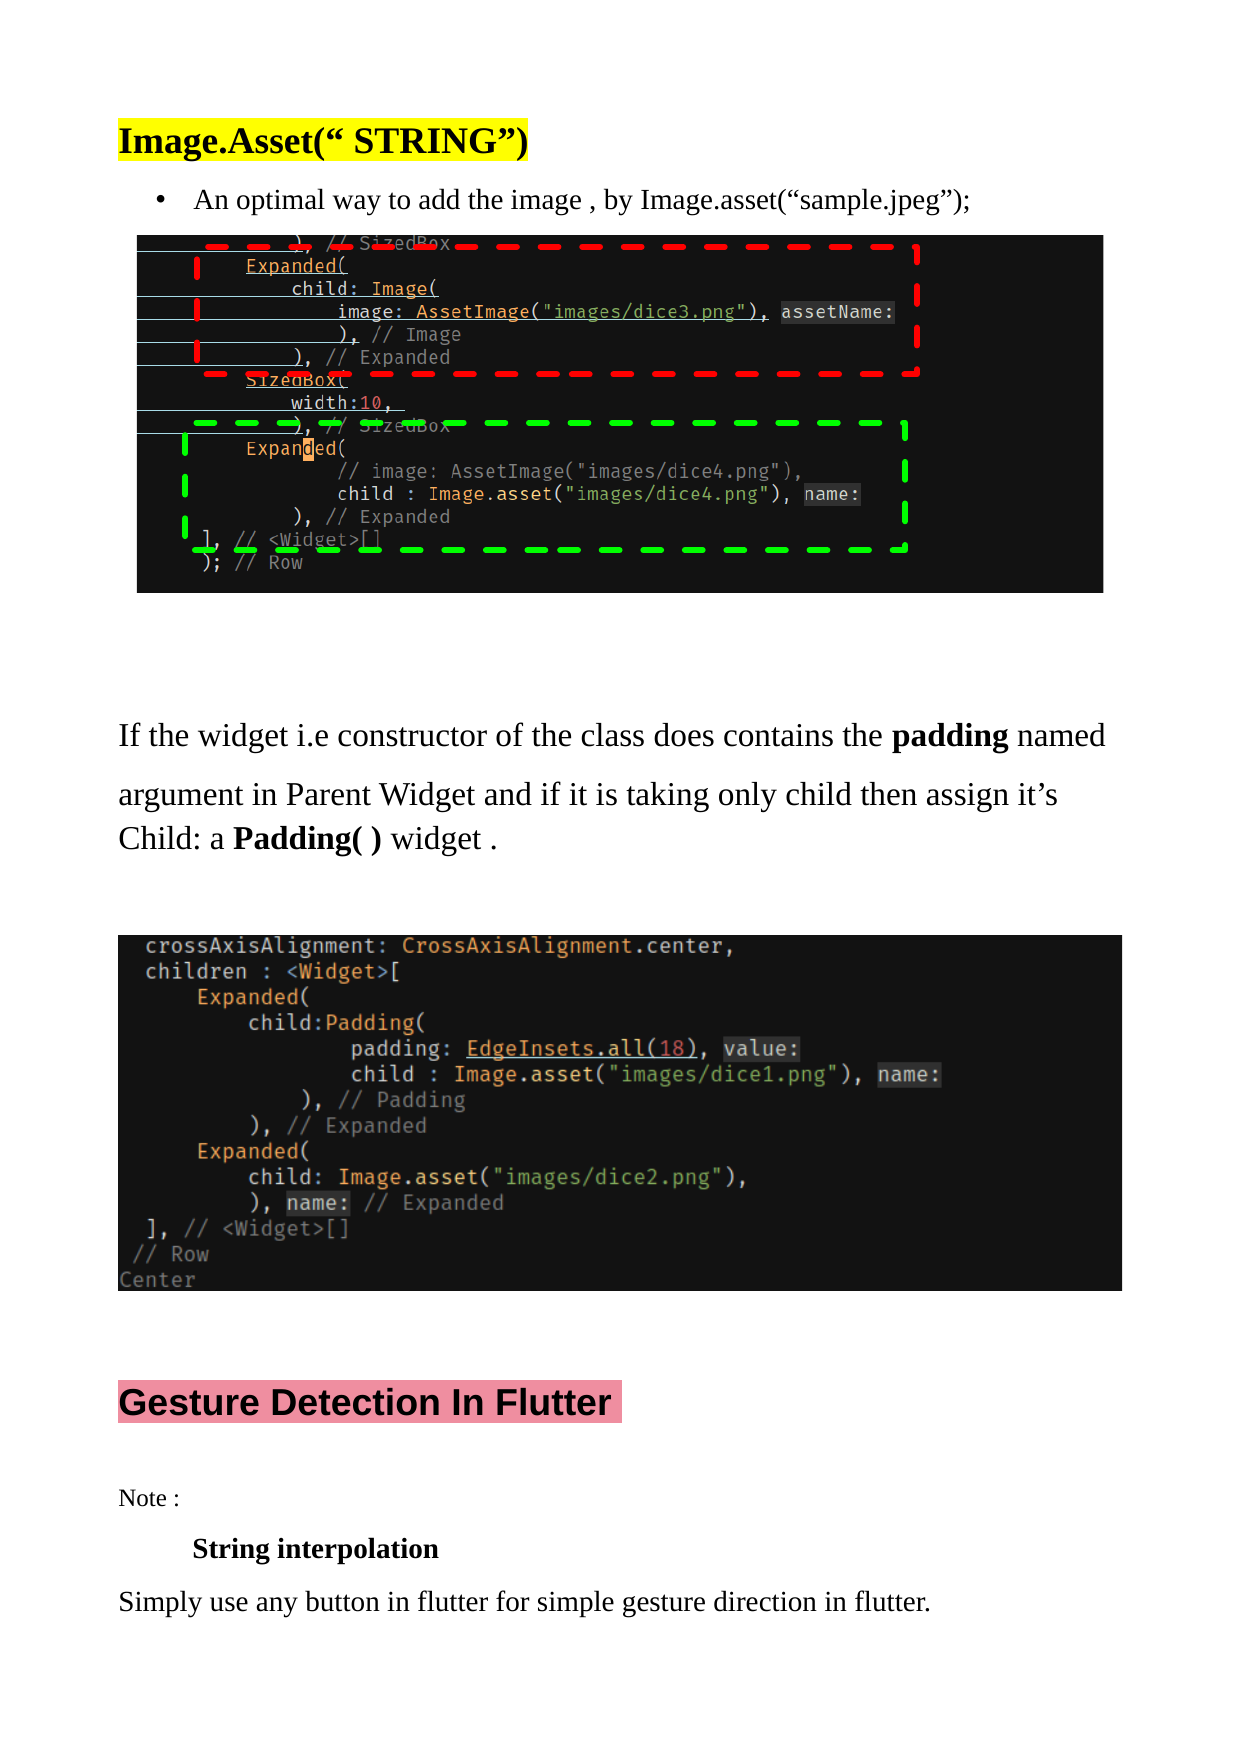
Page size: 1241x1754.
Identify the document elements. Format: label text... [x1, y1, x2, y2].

text String interpolation [118, 1531, 1122, 1564]
text Image.Asset(“ STRING”) [118, 118, 1122, 161]
picture [136, 235, 1104, 593]
text If the widget i.e constructor of the class does contains the padding named [118, 716, 1122, 754]
text Note : [118, 1483, 1122, 1512]
list An optimal way to add the image , by Image.asset(“sample.jpeg”); [156, 182, 1122, 216]
subtitle Gesture Detection In Flutter [118, 1380, 1122, 1423]
picture [118, 935, 1123, 1291]
text Simply use any button in flutter for simple gesture direction in flutter. [118, 1584, 1122, 1618]
text argument in Parent Widget and if it is taking only child then assign it’s Child: a Padding( ) widget . [118, 774, 1122, 857]
